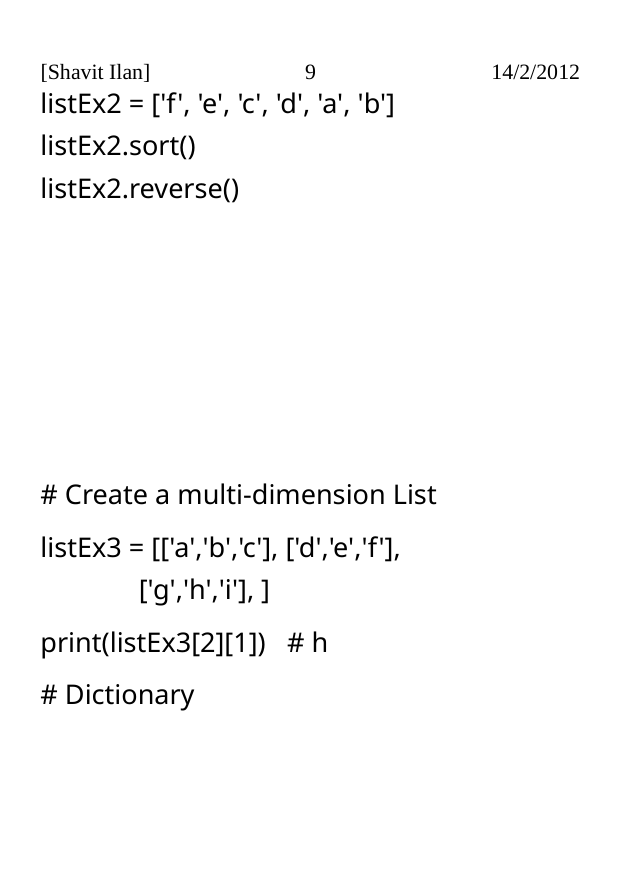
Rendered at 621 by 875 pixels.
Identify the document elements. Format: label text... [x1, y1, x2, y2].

text print(listEx3[2][1]) # h [40, 623, 580, 660]
text listEx3 = [['a','b','c'], ['d','e','f'], ['g','h','i'], ] [40, 528, 580, 607]
text # Create a multi-dimension List [40, 221, 580, 513]
text # Dictionary [40, 675, 580, 712]
text listEx2 = ['f', 'e', 'c', 'd', 'a', 'b'] listEx2.sort() listEx2.reverse() [40, 84, 580, 206]
